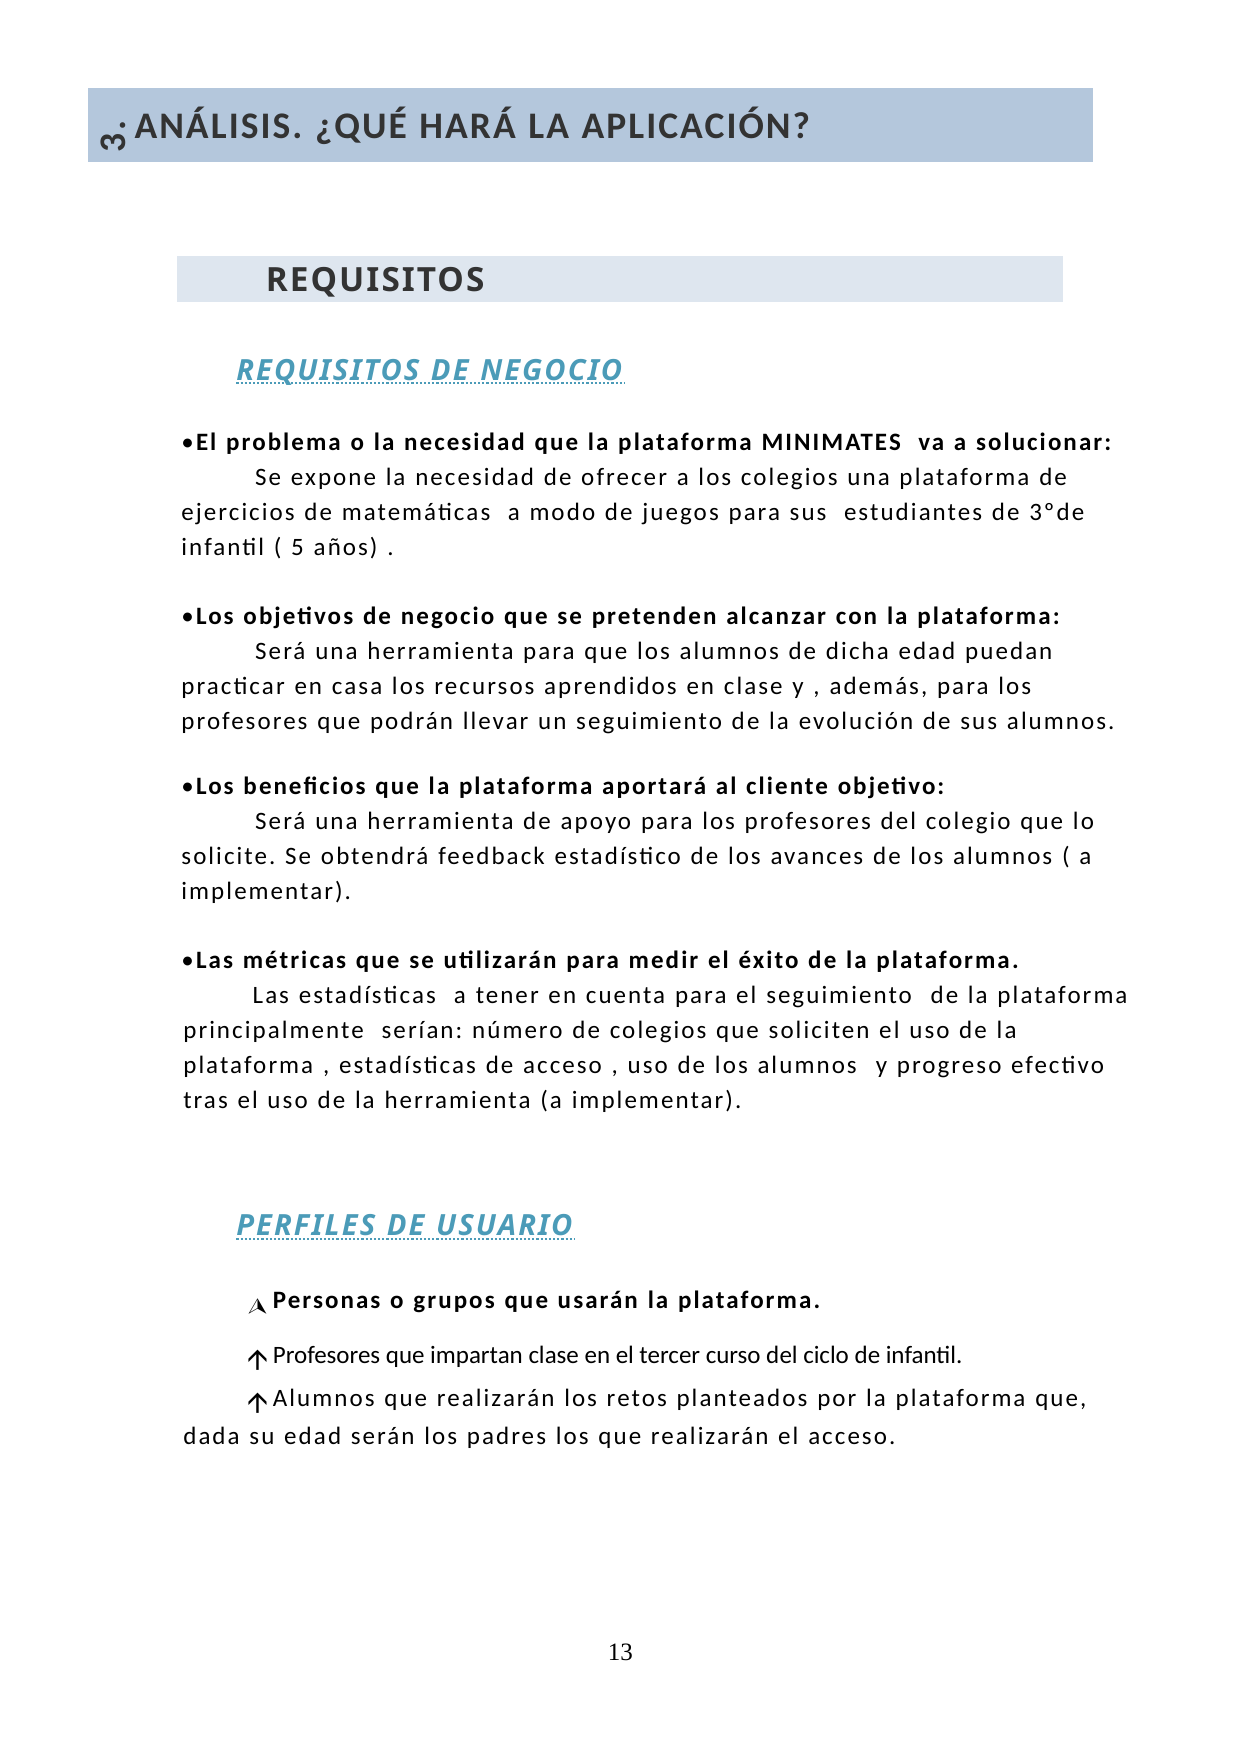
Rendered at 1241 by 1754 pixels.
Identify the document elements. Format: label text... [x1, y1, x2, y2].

list Alumnos que realizarán los retos planteados por la plataforma que, dada su edad serán los padres los que realizarán el acceso. [183, 1378, 1152, 1485]
list Los objetivos de negocio que se pretenden alcanzar con la plataforma: Será una herramienta para que los alumnos de dicha edad puedan practicar en casa los recursos aprendidos en clase y , además, para los profesores que podrán llevar un seguimiento de la evolución de sus alumnos. [107, 600, 1152, 736]
list Personas o grupos que usarán la plataforma. [183, 1282, 1152, 1316]
subtitle PERFILES DE USUARIO [236, 1204, 1063, 1244]
list Los beneficios que la plataforma aportará al cliente objetivo: Será una herramienta de apoyo para los profesores del colegio que lo solicite. Se obtendrá feedback estadístico de los avances de los alumnos ( a implementar). [107, 771, 1152, 906]
subtitle Análisis. ¿Qué hará la aplicación? [88, 88, 1093, 162]
list Las métricas que se utilizarán para medir el éxito de la plataforma. [107, 944, 1152, 975]
subtitle REQUISITOS DE NEGOCIO [236, 349, 1063, 388]
list Profesores que impartan clase en el tercer curso del ciclo de infantil. [183, 1336, 1152, 1373]
list El problema o la necesidad que la plataforma MINIMATES va a solucionar: Se expone la necesidad de ofrecer a los colegios una plataforma de ejercicios de matemáticas a modo de juegos para sus estudiantes de 3ºde infantil ( 5 años) . [107, 426, 1152, 561]
list Las estadísticas a tener en cuenta para el seguimiento de la plataforma principalmente serían: número de colegios que soliciten el uso de la plataforma , estadísticas de acceso , uso de los alumnos y progreso efectivo tras el uso de la herramienta (a implementar). [183, 979, 1152, 1150]
subtitle REQUISITOS [177, 256, 1063, 302]
